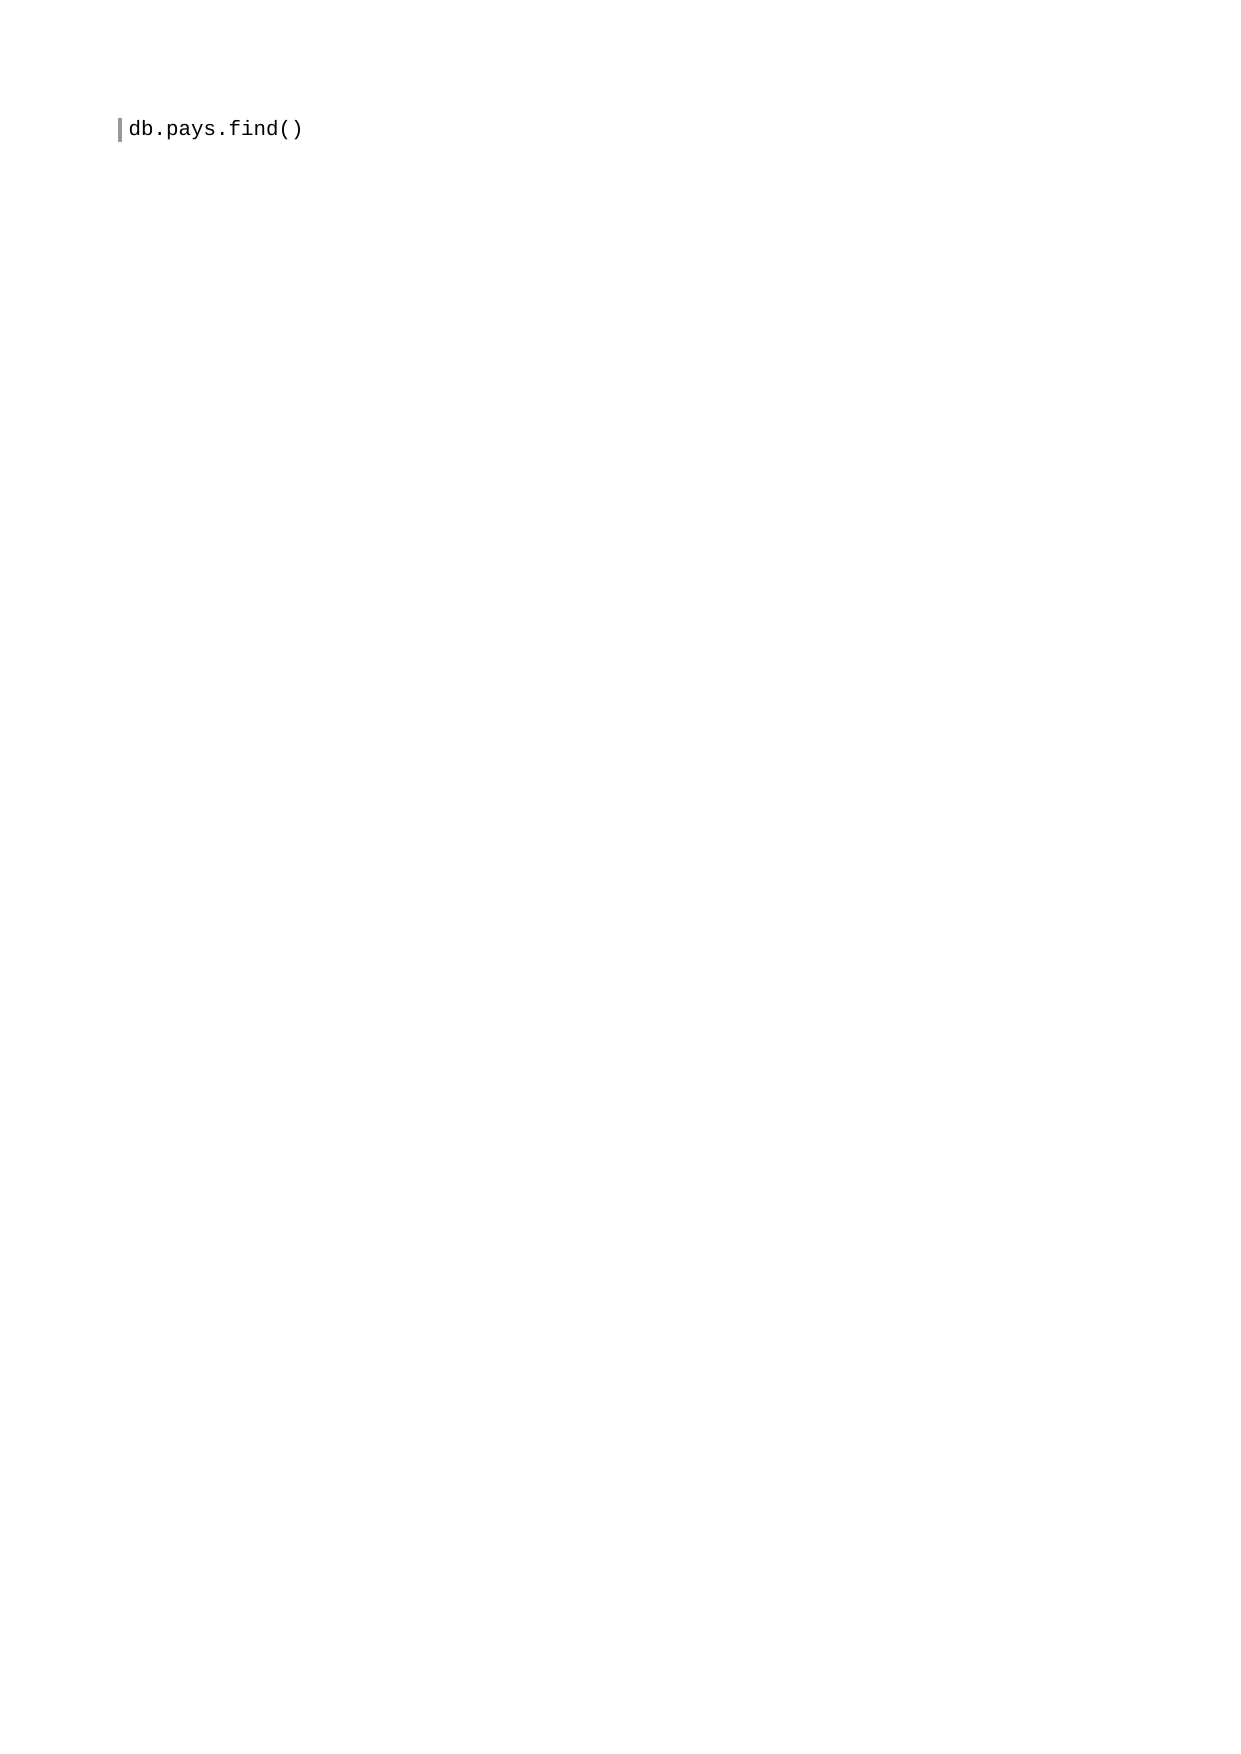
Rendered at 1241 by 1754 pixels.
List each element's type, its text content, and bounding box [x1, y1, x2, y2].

text db.pays.find() [122, 118, 1122, 142]
